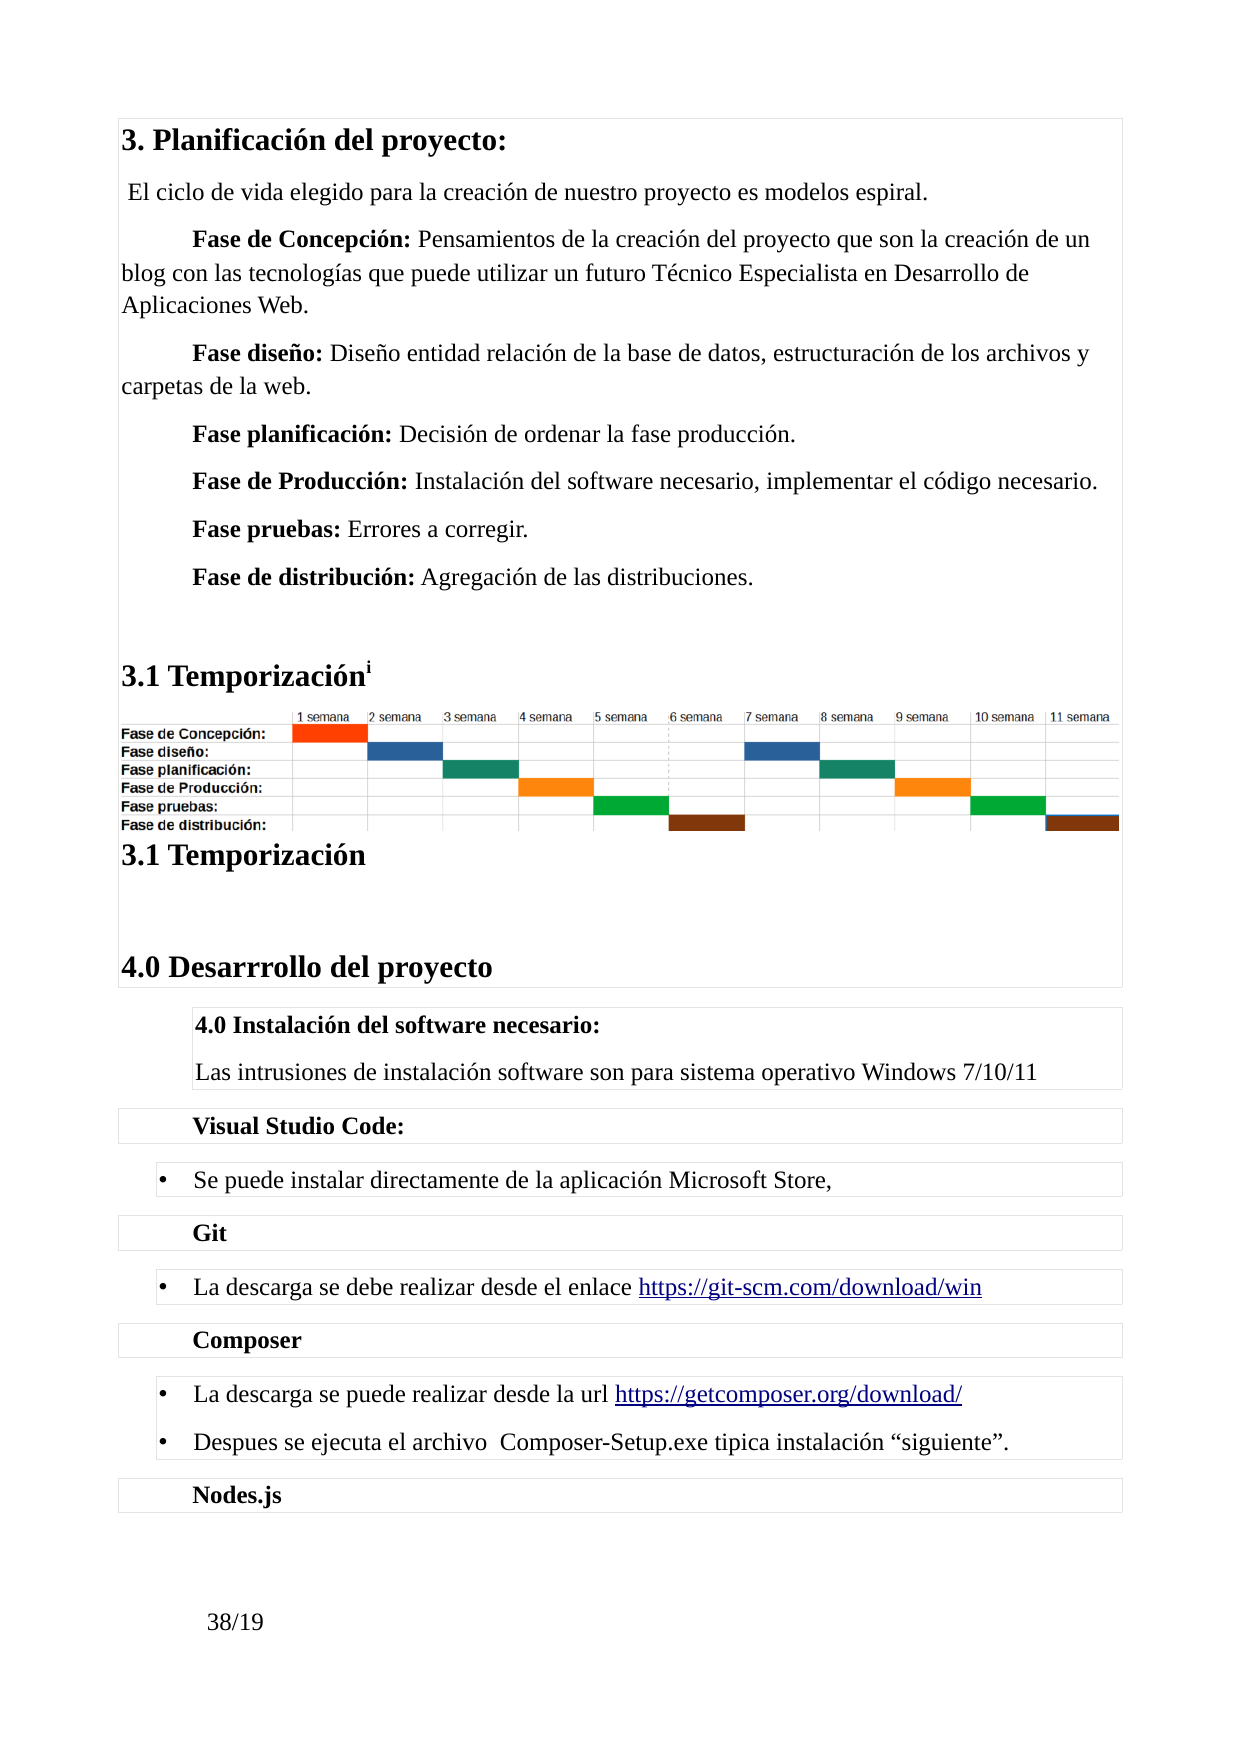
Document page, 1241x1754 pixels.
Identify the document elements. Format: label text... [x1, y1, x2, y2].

list Se puede instalar directamente de la aplicación Microsoft Store, [157, 1163, 1122, 1196]
picture [121, 712, 1119, 831]
text Fase de Concepción: Pensamientos de la creación del proyecto que son la creación de un blog con las tecnologías que puede utilizar un futuro Técnico Especialista en Desarrollo de Aplicaciones Web. [119, 222, 1122, 319]
text Composer [119, 1324, 1122, 1357]
text 3. Planificación del proyecto: [119, 119, 1122, 157]
text Fase de Producción: Instalación del software necesario, implementar el código necesario. [119, 463, 1122, 495]
text Visual Studio Code: [119, 1109, 1122, 1143]
text Fase de distribución: Agregación de las distribuciones. [119, 559, 1122, 590]
list La descarga se puede realizar desde la url https://getcomposer.org/download/ [157, 1377, 1122, 1408]
list Despues se ejecuta el archivo Composer-Setup.exe tipica instalación “siguiente”. [157, 1424, 1122, 1459]
text Nodes.js [119, 1479, 1122, 1512]
text 3.1 Temporización [119, 710, 1122, 872]
text Fase pruebas: Errores a corregir. [119, 511, 1122, 543]
text Fase planificación: Decisión de ordenar la fase producción. [119, 416, 1122, 448]
text El ciclo de vida elegido para la creación de nuestro proyecto es modelos espiral. [119, 174, 1122, 206]
text Fase diseño: Diseño entidad relación de la base de datos, estructuración de los archivos y carpetas de la web. [119, 335, 1122, 400]
text 4.0 Instalación del software necesario: [193, 1008, 1122, 1038]
text Las intrusiones de instalación software son para sistema operativo Windows 7/10/11 [193, 1054, 1122, 1089]
text 4.0 Desarrrollo del proyecto [119, 945, 1122, 987]
text 3.1 Temporización [119, 654, 1122, 693]
list La descarga se debe realizar desde el enlace https://git-scm.com/download/win [157, 1270, 1122, 1304]
text Git [119, 1216, 1122, 1250]
